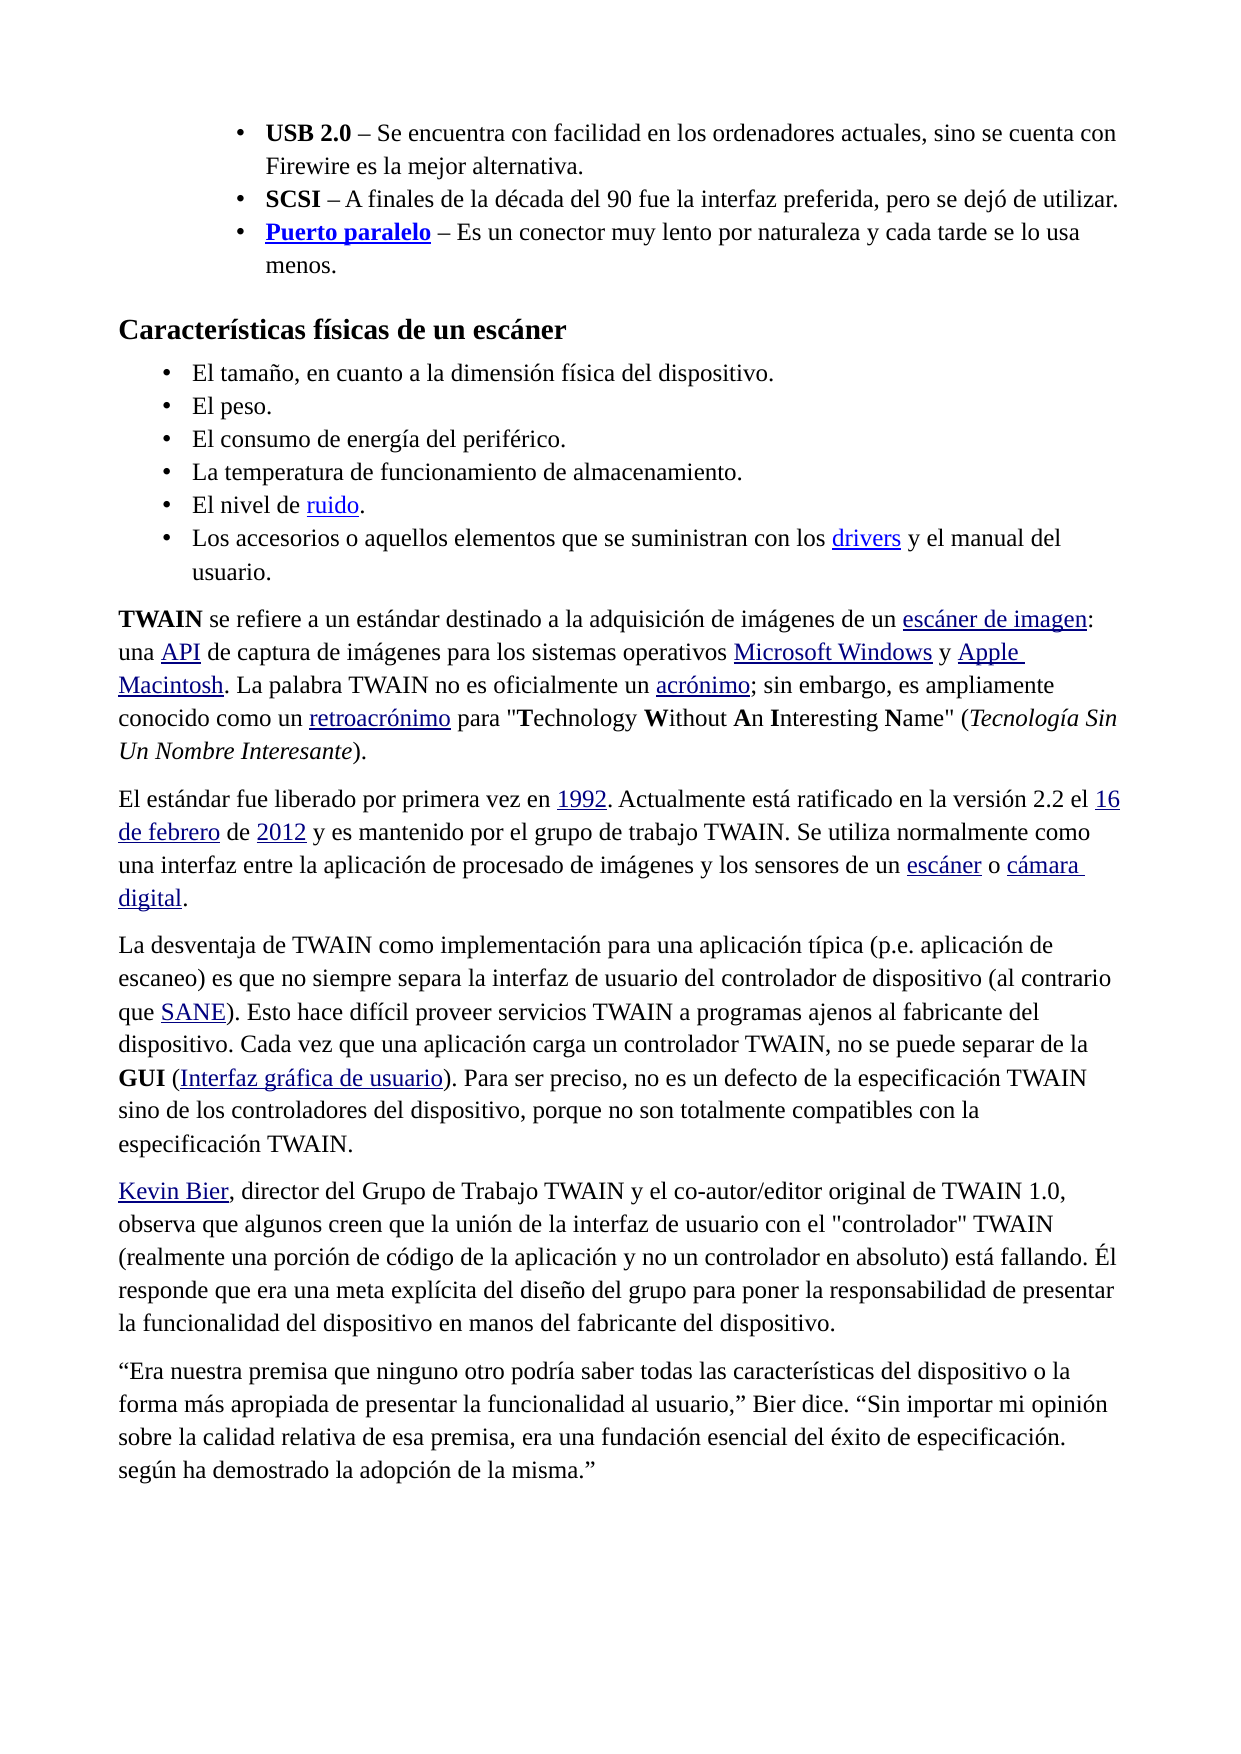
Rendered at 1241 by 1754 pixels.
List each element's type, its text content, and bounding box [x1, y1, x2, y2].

list SCSI – A finales de la década del 90 fue la interfaz preferida, pero se dejó de utilizar. [236, 184, 1122, 213]
list El peso. [162, 391, 1122, 420]
text La desventaja de TWAIN como implementación para una aplicación típica (p.e. aplicación de escaneo) es que no siempre separa la interfaz de usuario del controlador de dispositivo (al contrario que SANE). Esto hace difícil proveer servicios TWAIN a programas ajenos al fabricante del dispositivo. Cada vez que una aplicación carga un controlador TWAIN, no se puede separar de la GUI (Interfaz gráfica de usuario). Para ser preciso, no es un defecto de la especificación TWAIN sino de los controladores del dispositivo, porque no son totalmente compatibles con la especificación TWAIN. [118, 931, 1122, 1157]
subtitle Características físicas de un escáner [118, 312, 1122, 346]
text Kevin Bier, director del Grupo de Trabajo TWAIN y el co-autor/editor original de TWAIN 1.0, observa que algunos creen que la unión de la interfaz de usuario con el "controlador" TWAIN (realmente una porción de código de la aplicación y no un controlador en absoluto) está fallando. Él responde que era una meta explícita del diseño del grupo para poner la responsabilidad de presentar la funcionalidad del dispositivo en manos del fabricante del dispositivo. [118, 1176, 1122, 1337]
list El consumo de energía del periférico. [162, 424, 1122, 453]
list El tamaño, en cuanto a la dimensión física del dispositivo. [162, 358, 1122, 387]
text TWAIN se refiere a un estándar destinado a la adquisición de imágenes de un escáner de imagen: una API de captura de imágenes para los sistemas operativos Microsoft Windows y Apple Macintosh. La palabra TWAIN no es oficialmente un acrónimo; sin embargo, es ampliamente conocido como un retroacrónimo para "Technology Without An Interesting Name" (Tecnología Sin Un Nombre Interesante). [118, 604, 1122, 765]
text El estándar fue liberado por primera vez en 1992. Actualmente está ratificado en la versión 2.2 el 16 de febrero de 2012 y es mantenido por el grupo de trabajo TWAIN. Se utiliza normalmente como una interfaz entre la aplicación de procesado de imágenes y los sensores de un escáner o cámara digital. [118, 784, 1122, 912]
list USB 2.0 – Se encuentra con facilidad en los ordenadores actuales, sino se cuenta con Firewire es la mejor alternativa. [236, 118, 1122, 180]
list Los accesorios o aquellos elementos que se suministran con los drivers y el manual del usuario. [162, 523, 1122, 585]
list Puerto paralelo – Es un conector muy lento por naturaleza y cada tarde se lo usa menos. [236, 217, 1122, 279]
list El nivel de ruido. [162, 491, 1122, 519]
list La temperatura de funcionamiento de almacenamiento. [162, 457, 1122, 486]
text “Era nuestra premisa que ninguno otro podría saber todas las características del dispositivo o la forma más apropiada de presentar la funcionalidad al usuario,” Bier dice. “Sin importar mi opinión sobre la calidad relativa de esa premisa, era una fundación esencial del éxito de especificación. según ha demostrado la adopción de la misma.” [118, 1356, 1122, 1484]
